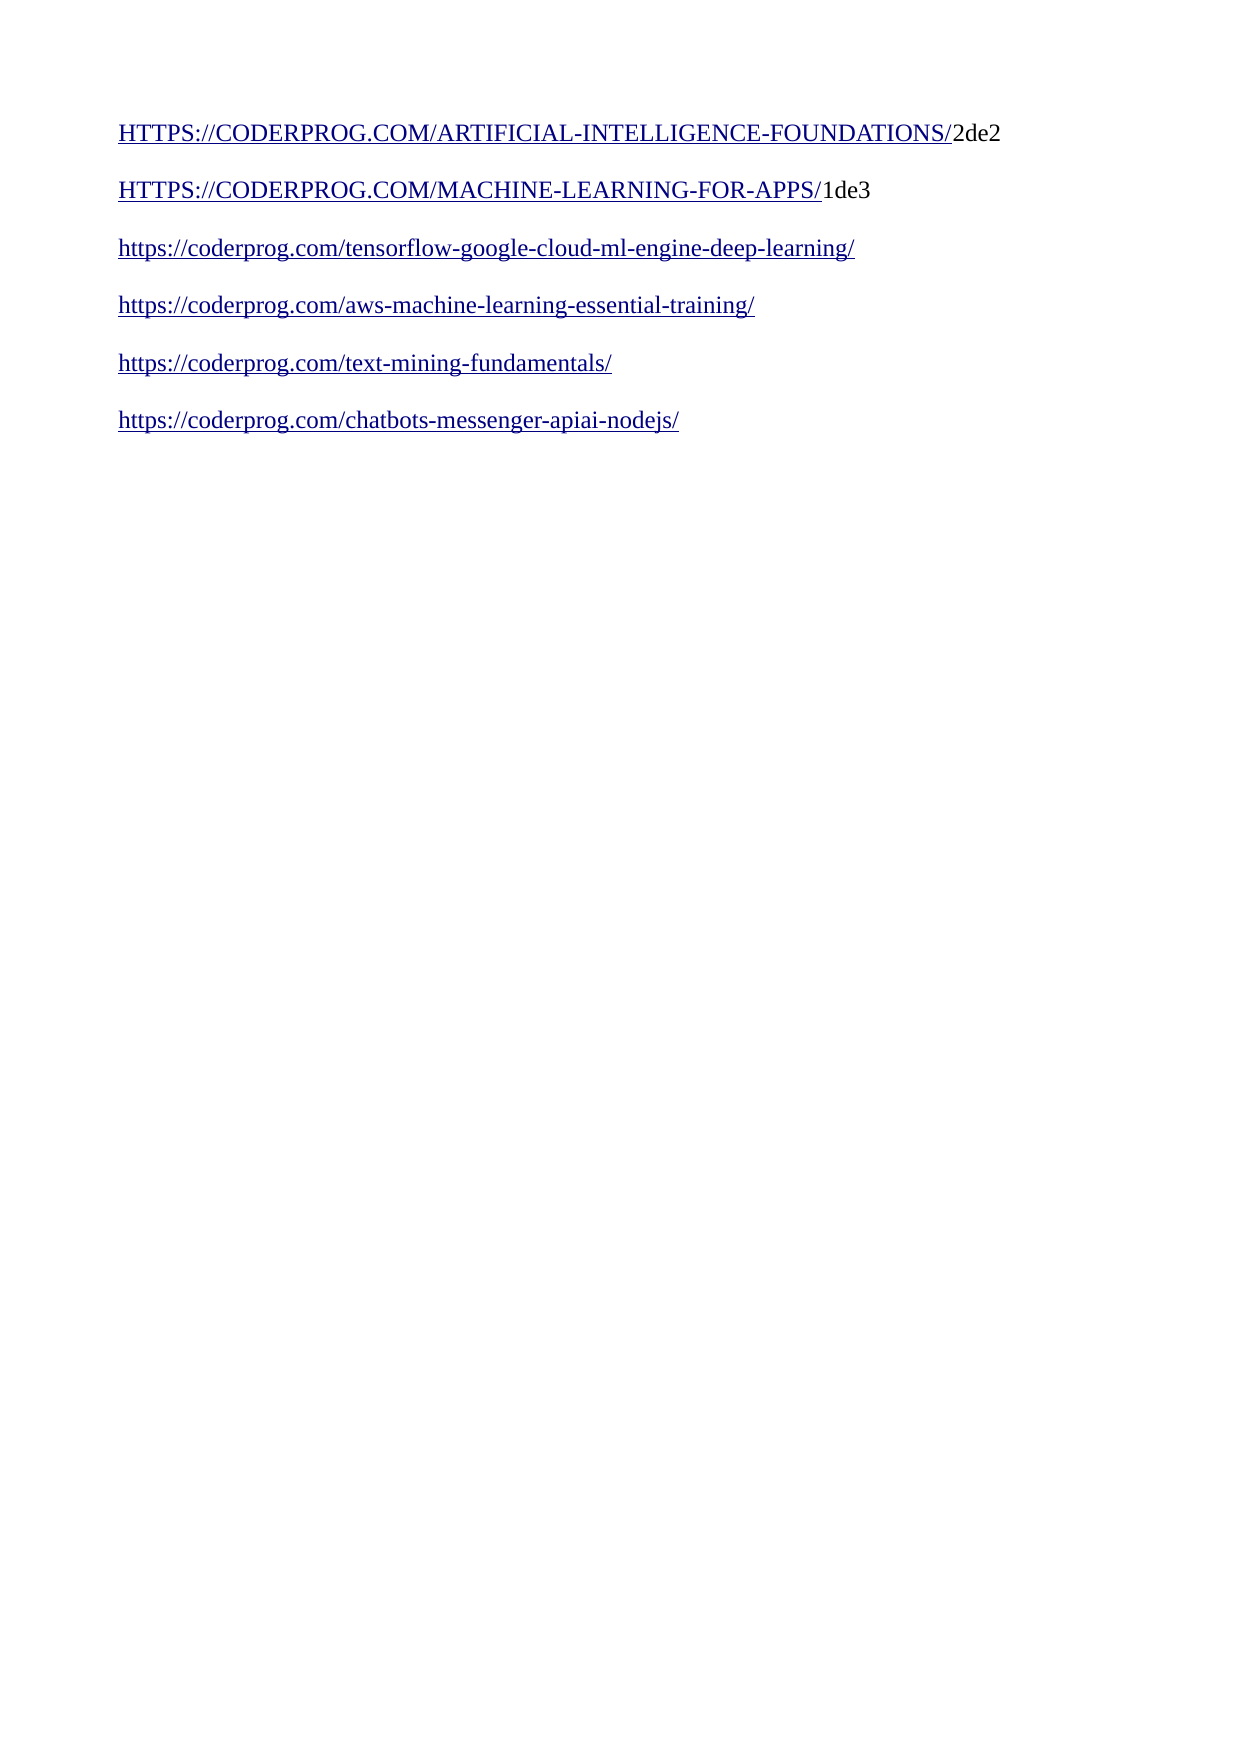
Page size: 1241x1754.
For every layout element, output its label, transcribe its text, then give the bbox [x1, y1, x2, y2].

text https://coderprog.com/text-mining-fundamentals/ [118, 348, 1122, 377]
text HTTPS://CODERPROG.COM/MACHINE-LEARNING-FOR-APPS/1de3 [118, 176, 1122, 204]
text https://coderprog.com/aws-machine-learning-essential-training/ [118, 291, 1122, 319]
text HTTPS://CODERPROG.COM/ARTIFICIAL-INTELLIGENCE-FOUNDATIONS/2de2 [118, 118, 1122, 147]
text https://coderprog.com/tensorflow-google-cloud-ml-engine-deep-learning/ [118, 233, 1122, 262]
text https://coderprog.com/chatbots-messenger-apiai-nodejs/ [118, 406, 1122, 434]
